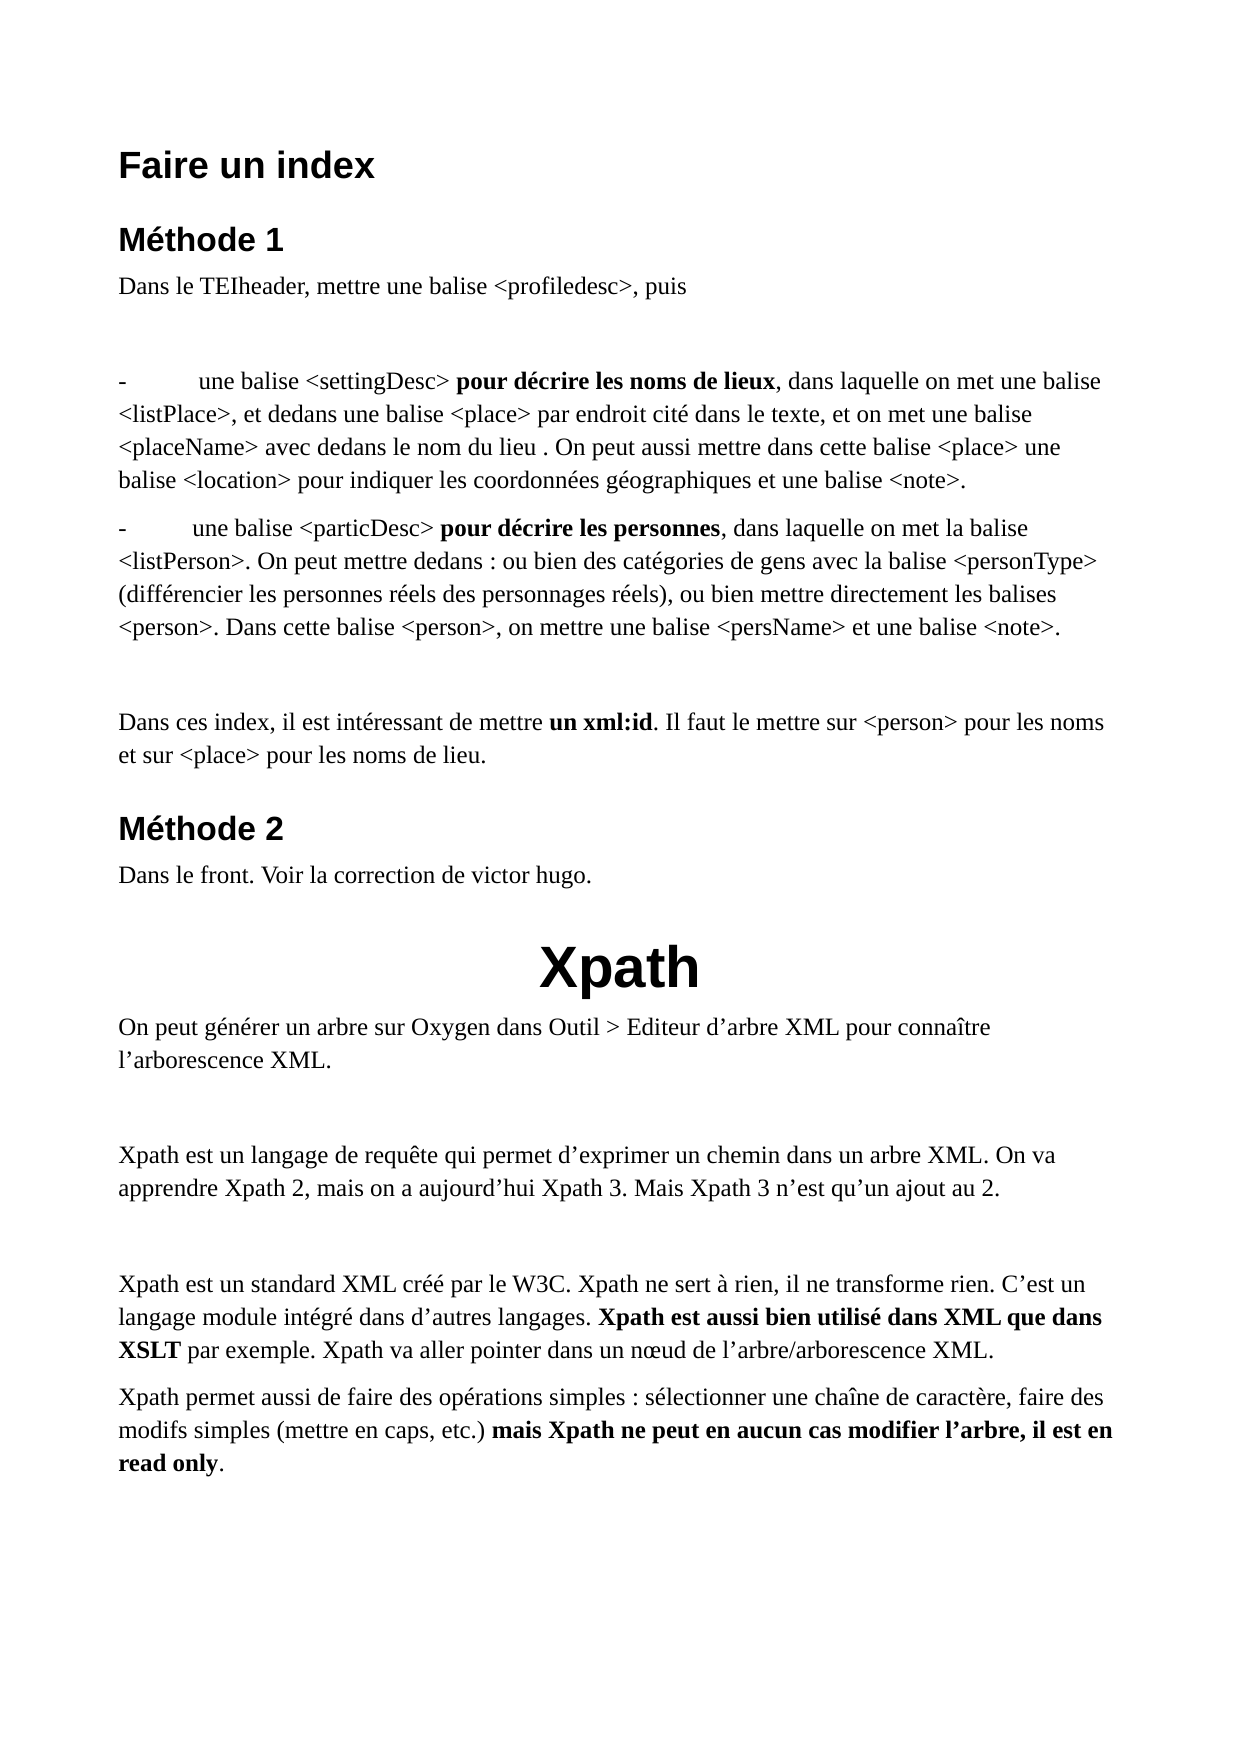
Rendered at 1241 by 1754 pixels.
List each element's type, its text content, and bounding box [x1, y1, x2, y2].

title Xpath [118, 933, 1122, 1000]
text - une balise <particDesc> pour décrire les personnes, dans laquelle on met la balise <listPerson>. On peut mettre dedans : ou bien des catégories de gens avec la balise <personType> (différencier les personnes réels des personnages réels), ou bien mettre directement les balises <person>. Dans cette balise <person>, on mettre une balise <persName> et une balise <note>. [118, 513, 1122, 641]
text On peut générer un arbre sur Oxygen dans Outil > Editeur d’arbre XML pour connaître l’arborescence XML. [118, 1012, 1122, 1074]
subtitle Méthode 1 [118, 220, 1122, 259]
text Dans le TEIheader, mettre une balise <profiledesc>, puis [118, 271, 1122, 300]
subtitle Méthode 2 [118, 809, 1122, 847]
text Dans ces index, il est intéressant de mettre un xml:id. Il faut le mettre sur <person> pour les noms et sur <place> pour les noms de lieu. [118, 707, 1122, 769]
text Xpath permet aussi de faire des opérations simples : sélectionner une chaîne de caractère, faire des modifs simples (mettre en caps, etc.) mais Xpath ne peut en aucun cas modifier l’arbre, il est en read only. [118, 1382, 1122, 1477]
text Xpath est un standard XML créé par le W3C. Xpath ne sert à rien, il ne transforme rien. C’est un langage module intégré dans d’autres langages. Xpath est aussi bien utilisé dans XML que dans XSLT par exemple. Xpath va aller pointer dans un nœud de l’arbre/arborescence XML. [118, 1269, 1122, 1363]
text Xpath est un langage de requête qui permet d’exprimer un chemin dans un arbre XML. On va apprendre Xpath 2, mais on a aujourd’hui Xpath 3. Mais Xpath 3 n’est qu’un ajout au 2. [118, 1140, 1122, 1202]
text - une balise <settingDesc> pour décrire les noms de lieux, dans laquelle on met une balise <listPlace>, et dedans une balise <place> par endroit cité dans le texte, et on met une balise <placeName> avec dedans le nom du lieu . On peut aussi mettre dans cette balise <place> une balise <location> pour indiquer les coordonnées géographiques et une balise <note>. [118, 366, 1122, 494]
text Dans le front. Voir la correction de victor hugo. [118, 860, 1122, 889]
subtitle Faire un index [118, 143, 1122, 187]
